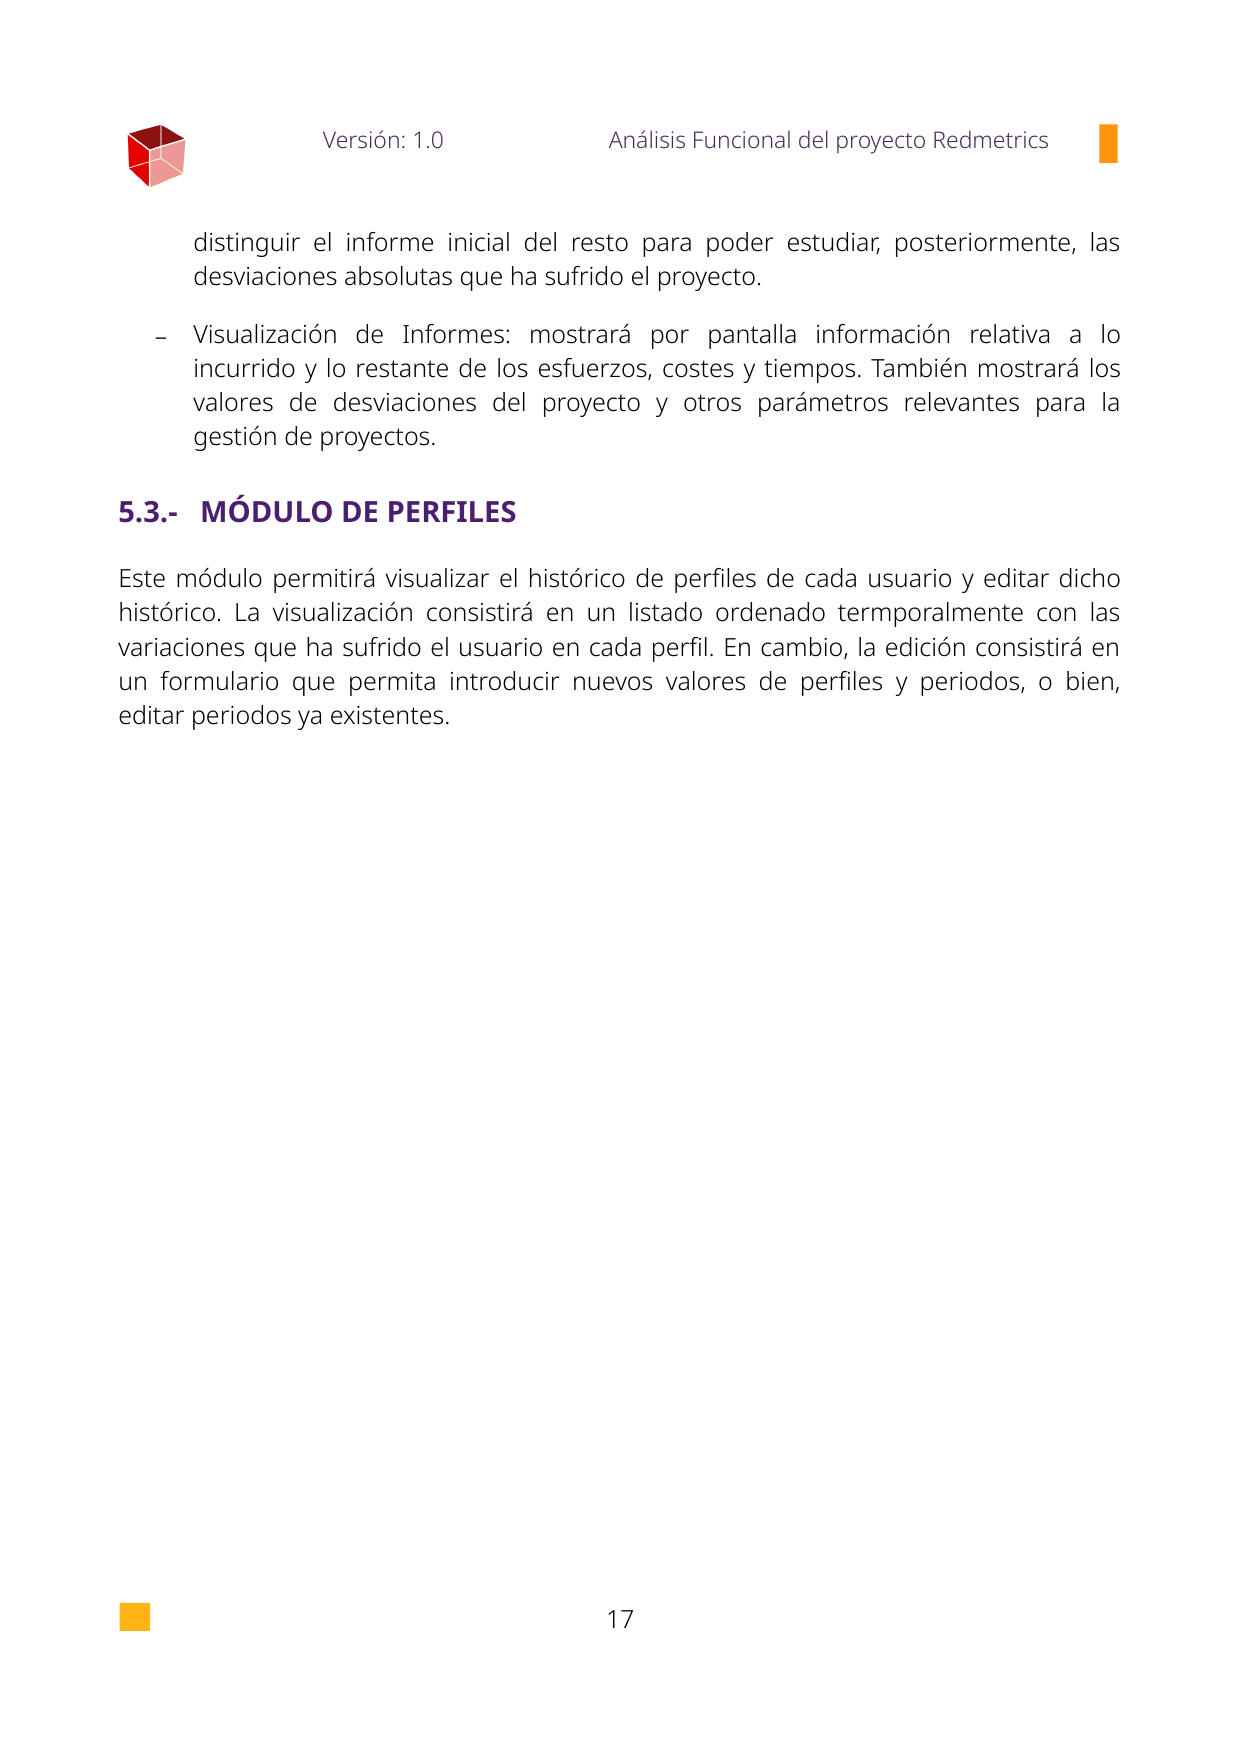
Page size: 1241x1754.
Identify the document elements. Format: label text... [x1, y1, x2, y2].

list distinguir el informe inicial del resto para poder estudiar, posteriormente, las desviaciones absolutas que ha sufrido el proyecto. [156, 225, 1122, 293]
picture [123, 123, 189, 189]
subtitle Módulo de Perfiles [118, 491, 1122, 531]
text Este módulo permitirá visualizar el histórico de perfiles de cada usuario y editar dicho histórico. La visualización consistirá en un listado ordenado termporalmente con las variaciones que ha sufrido el usuario en cada perfil. En cambio, la edición consistirá en un formulario que permita introducir nuevos valores de perfiles y periodos, o bien, editar periodos ya existentes. [118, 561, 1122, 731]
list Visualización de Informes: mostrará por pantalla información relativa a lo incurrido y lo restante de los esfuerzos, costes y tiempos. También mostrará los valores de desviaciones del proyecto y otros parámetros relevantes para la gestión de proyectos. [156, 316, 1122, 453]
